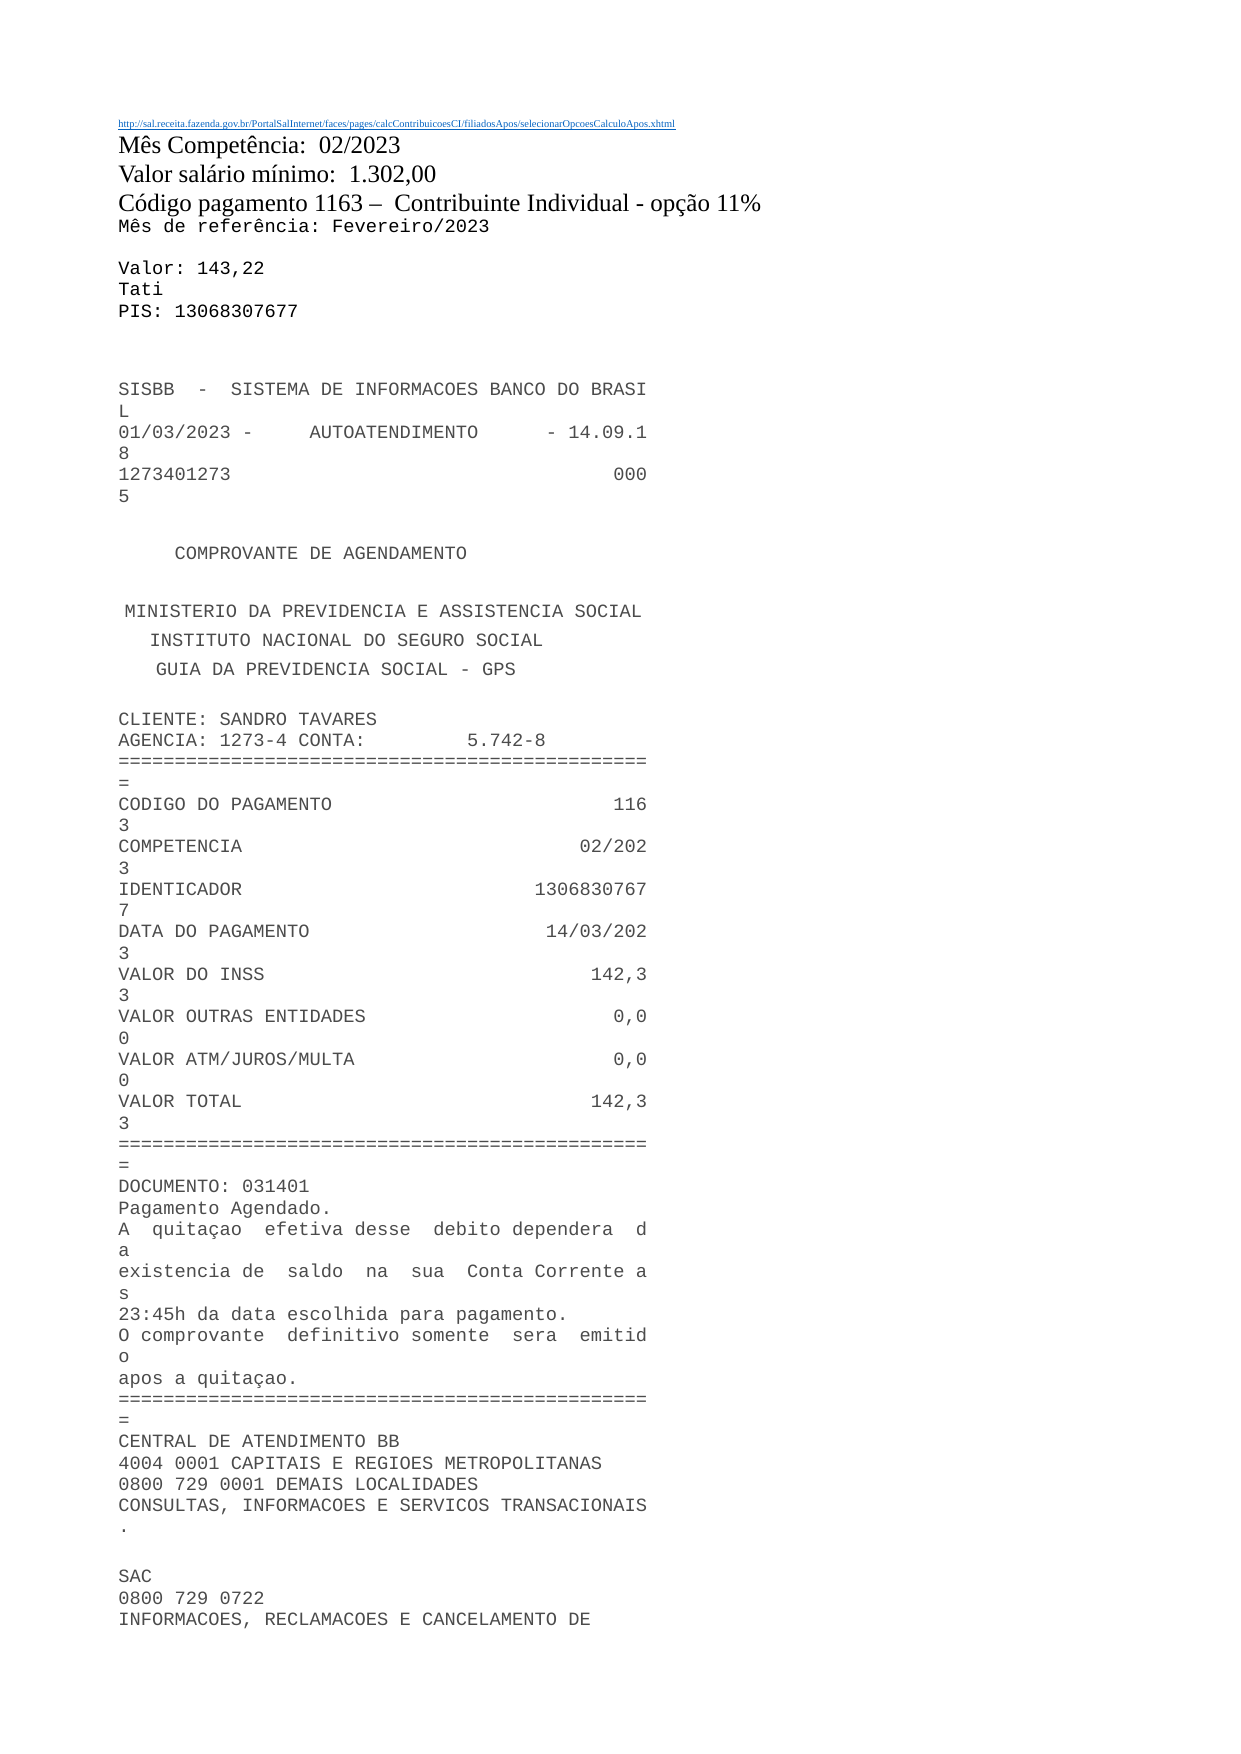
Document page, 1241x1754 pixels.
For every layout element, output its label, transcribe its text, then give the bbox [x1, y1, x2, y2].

table_cell SAC [118, 1567, 654, 1588]
table_cell VALOR TOTAL 142,33 [118, 1092, 654, 1135]
table_cell VALOR DO INSS 142,33 [118, 965, 654, 1007]
text Tati [118, 280, 1122, 301]
table_cell ================================================ [118, 1390, 654, 1432]
table_cell CLIENTE: SANDRO TAVARES [118, 710, 654, 731]
table_cell VALOR OUTRAS ENTIDADES 0,00 [118, 1007, 654, 1050]
table_cell DATA DO PAGAMENTO 14/03/2023 [118, 922, 654, 965]
text Código pagamento 1163 – Contribuinte Individual - opção 11% [118, 188, 1122, 216]
table_cell INFORMACOES, RECLAMACOES E CANCELAMENTO DE [118, 1610, 654, 1631]
text http://sal.receita.fazenda.gov.br/PortalSalInternet/faces/pages/calcContribuicoesCI/filiadosApos/selecionarOpcoesCalculoApos.xhtml [118, 118, 1122, 130]
table_cell AGENCIA: 1273-4 CONTA: 5.742-8 [118, 731, 654, 752]
table_cell [118, 1539, 654, 1567]
table_cell ================================================ [118, 1135, 654, 1177]
table_cell 1273401273 0005 [118, 465, 654, 508]
table_cell [118, 565, 654, 594]
table_cell CENTRAL DE ATENDIMENTO BB [118, 1432, 654, 1453]
table_cell 01/03/2023 - AUTOATENDIMENTO - 14.09.18 [118, 423, 654, 465]
table_cell IDENTICADOR 13068307677 [118, 880, 654, 922]
table_cell ================================================ [118, 752, 654, 795]
table_cell MINISTERIO DA PREVIDENCIA E ASSISTENCIA SOCIAL [118, 594, 654, 623]
table_cell DOCUMENTO: 031401 [118, 1177, 654, 1198]
text PIS: 13068307677 [118, 301, 1122, 323]
table_header SISBB - SISTEMA DE INFORMACOES BANCO DO BRASIL [118, 380, 654, 423]
table_cell existencia de saldo na sua Conta Corrente as [118, 1262, 654, 1305]
table_cell CONSULTAS, INFORMACOES E SERVICOS TRANSACIONAIS. [118, 1496, 654, 1538]
table_cell apos a quitaçao. [118, 1369, 654, 1390]
table_cell VALOR ATM/JUROS/MULTA 0,00 [118, 1050, 654, 1092]
table_cell A quitaçao efetiva desse debito dependera da [118, 1220, 654, 1262]
table_cell GUIA DA PREVIDENCIA SOCIAL - GPS [118, 652, 654, 681]
text Mês de referência: Fevereiro/2023 [118, 216, 1122, 238]
table_cell [118, 508, 654, 536]
text Valor salário mínimo: 1.302,00 [118, 159, 1122, 188]
table_cell INSTITUTO NACIONAL DO SEGURO SOCIAL [118, 623, 654, 652]
table_cell Pagamento Agendado. [118, 1199, 654, 1220]
table_cell O comprovante definitivo somente sera emitido [118, 1326, 654, 1368]
table_cell [118, 681, 654, 710]
text Valor: 143,22 [118, 259, 1122, 280]
table_cell COMPETENCIA 02/2023 [118, 837, 654, 880]
table_cell 4004 0001 CAPITAIS E REGIOES METROPOLITANAS [118, 1454, 654, 1475]
table_cell 0800 729 0001 DEMAIS LOCALIDADES [118, 1475, 654, 1496]
table_cell 0800 729 0722 [118, 1589, 654, 1610]
table_cell CODIGO DO PAGAMENTO 1163 [118, 795, 654, 837]
table_cell 23:45h da data escolhida para pagamento. [118, 1305, 654, 1326]
text Mês Competência: 02/2023 [118, 130, 1122, 159]
table_cell COMPROVANTE DE AGENDAMENTO [118, 536, 654, 565]
